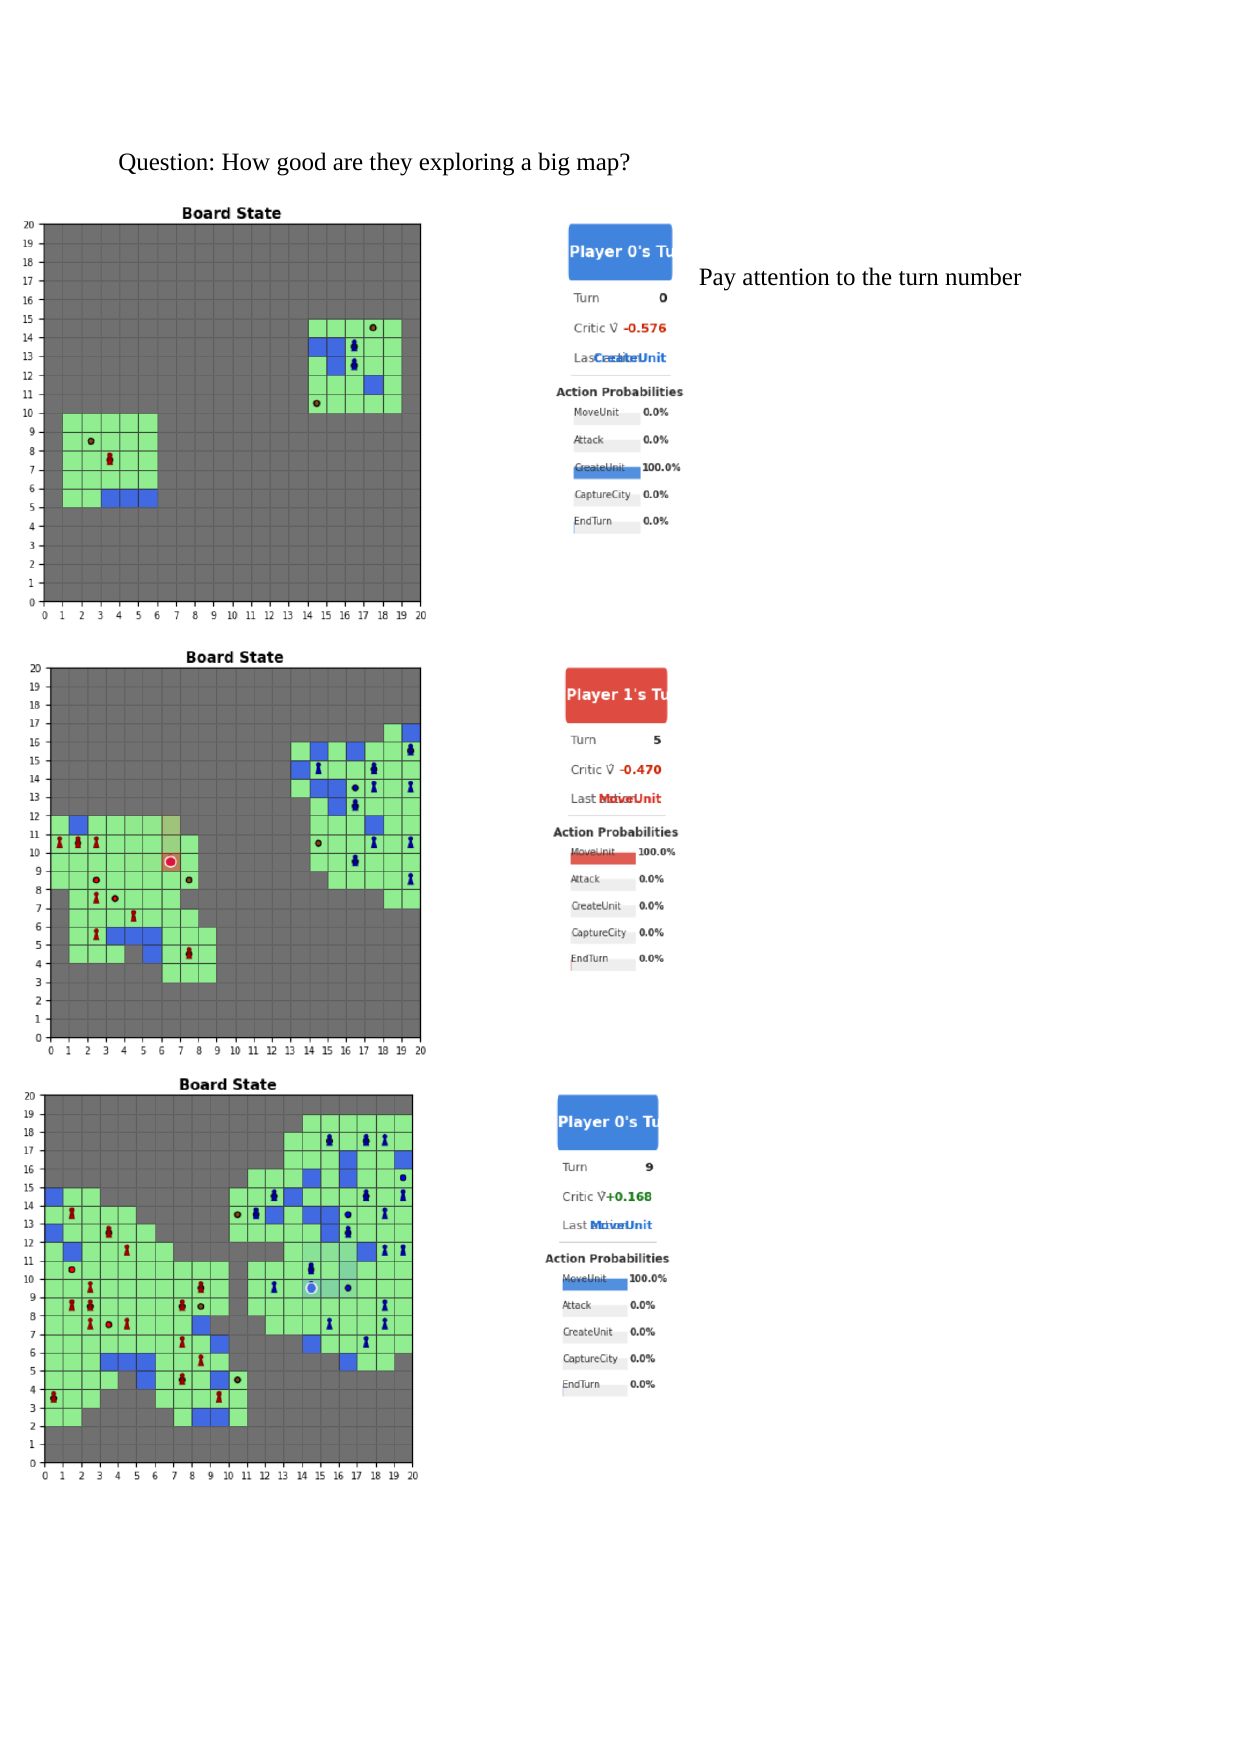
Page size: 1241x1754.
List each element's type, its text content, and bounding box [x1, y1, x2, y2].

text Question: How good are they exploring a big map? [118, 147, 1122, 176]
picture [12, 202, 699, 632]
text Pay attention to the turn number [699, 262, 1122, 291]
picture [19, 636, 686, 1499]
